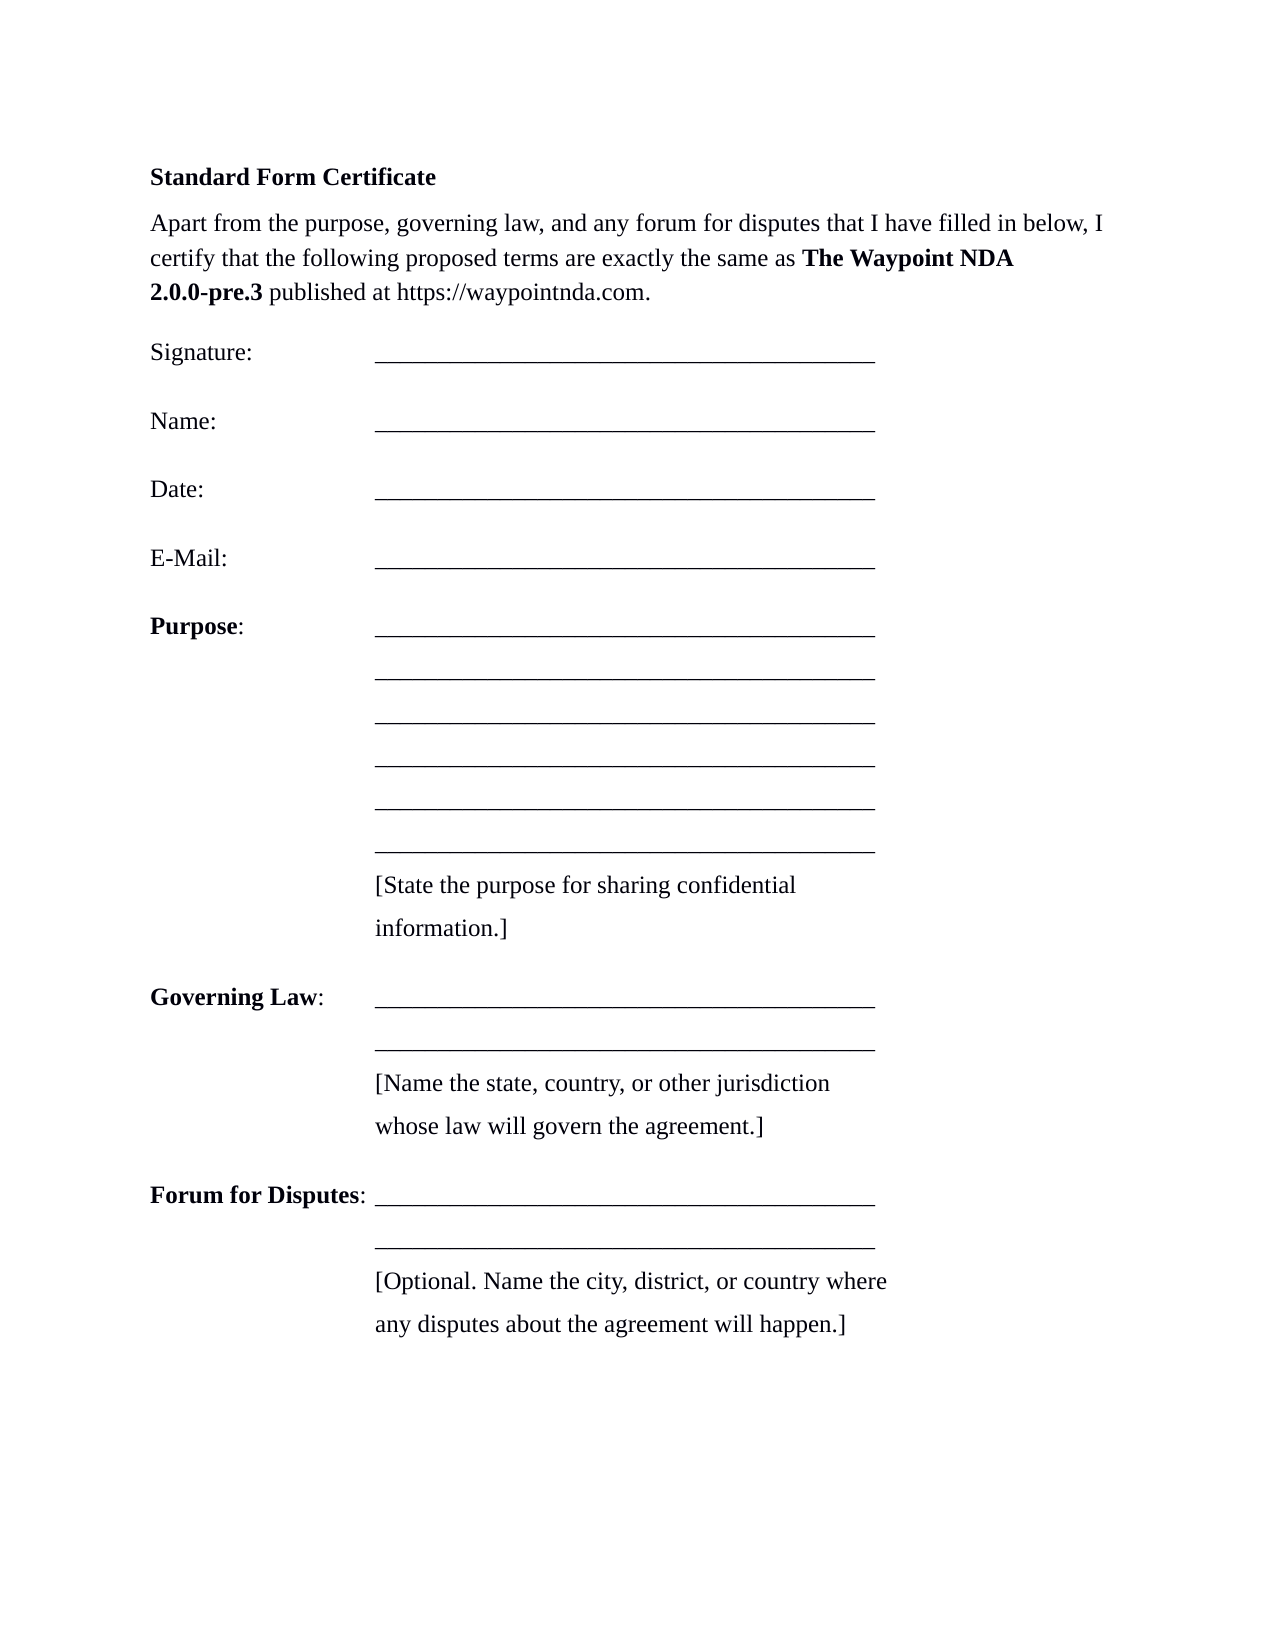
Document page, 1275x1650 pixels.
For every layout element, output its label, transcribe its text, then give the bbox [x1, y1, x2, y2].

text Governing Law: ________________________________________ ________________________________________ [Name the state, country, or other jurisdiction whose law will govern the agreement.] [150, 982, 900, 1140]
text Purpose: ________________________________________ ________________________________________ ________________________________________ ________________________________________ ________________________________________ ________________________________________ [State the purpose for sharing confidential information.] [150, 611, 900, 942]
text Name: ________________________________________ [150, 406, 1125, 434]
text Forum for Disputes: ________________________________________ ________________________________________ [Optional. Name the city, district, or country where any disputes about the agreement will happen.] [150, 1180, 900, 1338]
text Apart from the purpose, governing law, and any forum for disputes that I have filled in below, I certify that the following proposed terms are exactly the same as The Waypoint NDA 2.0.0‑pre.3 published at https://waypointnda.com. [150, 208, 1125, 306]
text E-Mail: ________________________________________ [150, 543, 1125, 572]
text Standard Form Certificate [150, 162, 1125, 191]
text Signature: ________________________________________ [150, 337, 1125, 366]
text Date: ________________________________________ [150, 474, 1125, 503]
